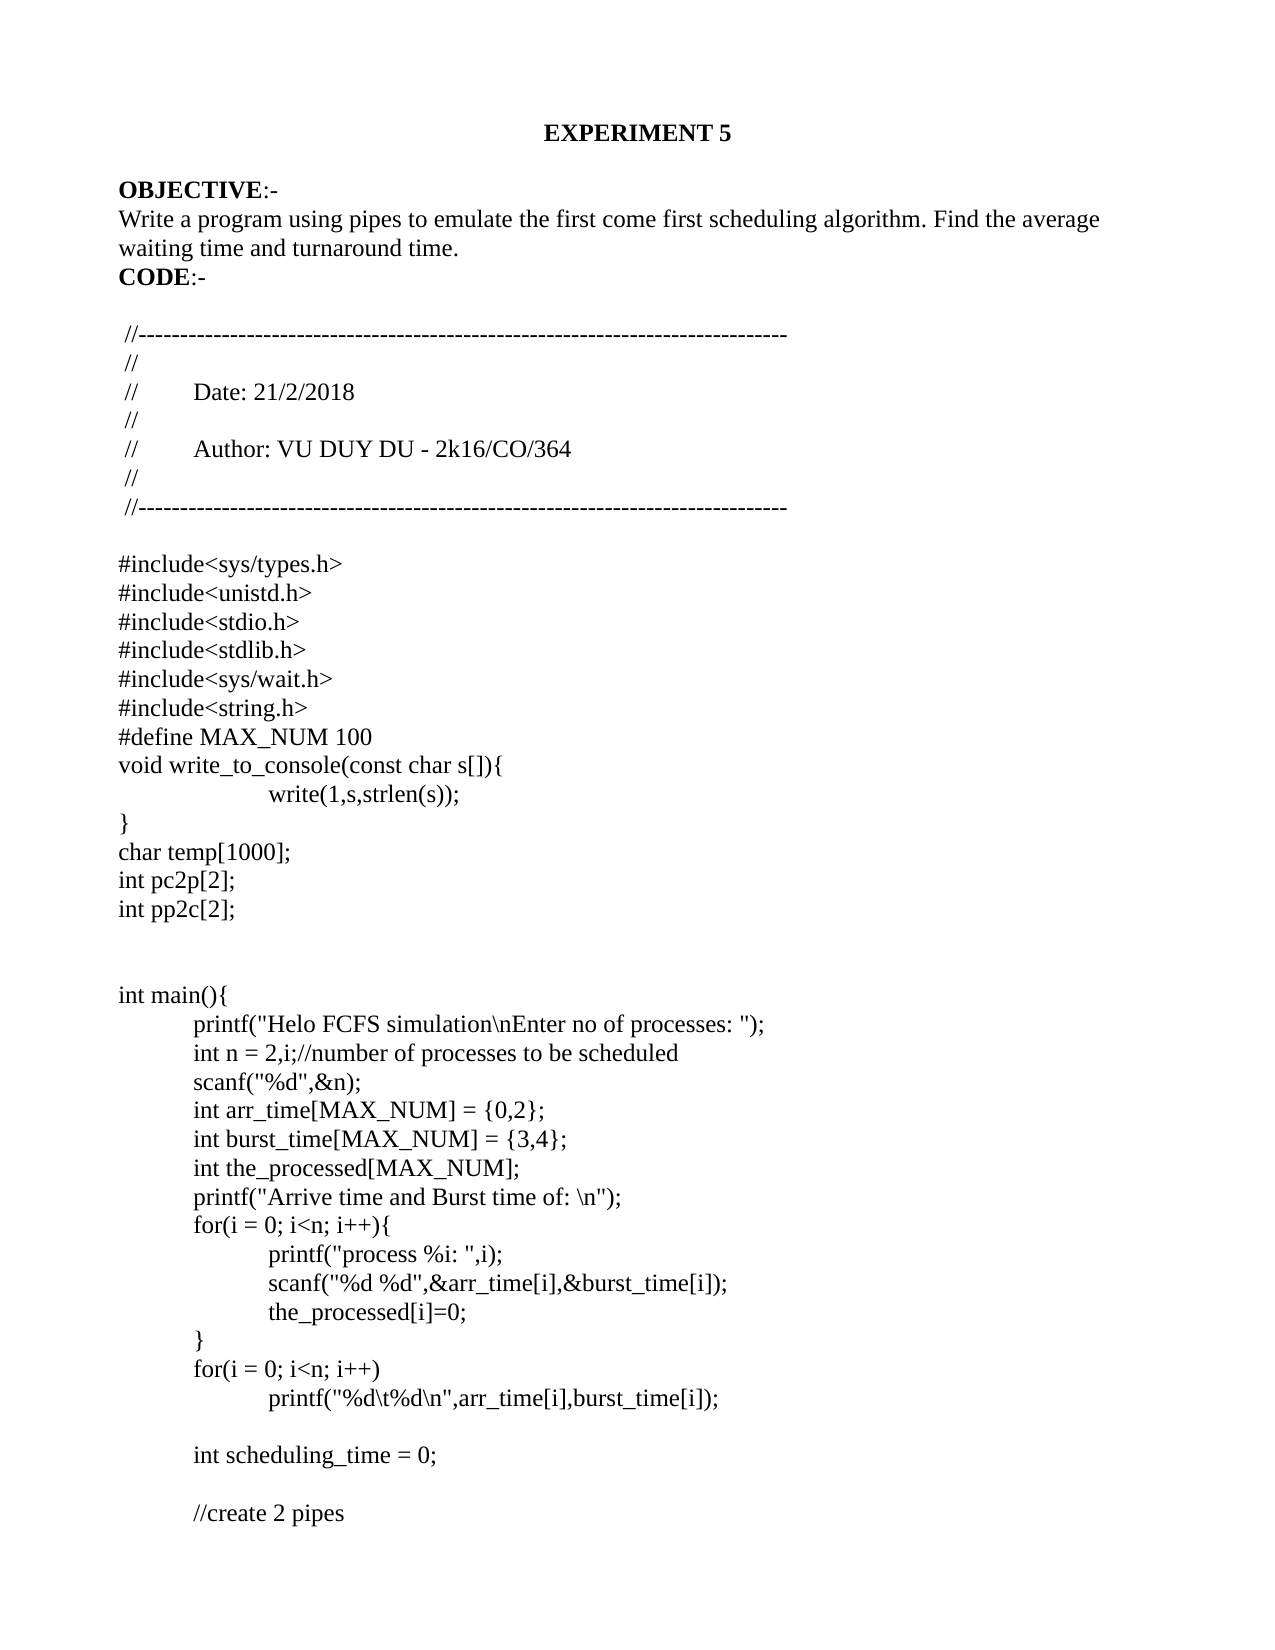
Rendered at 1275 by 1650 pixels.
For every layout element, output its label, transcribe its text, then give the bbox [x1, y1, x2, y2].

text } [118, 1326, 1157, 1354]
text } [118, 808, 1157, 837]
text #include<stdio.h> [118, 607, 1157, 636]
text CODE:- [118, 262, 1157, 291]
text int arr_time[MAX_NUM] = {0,2}; [118, 1096, 1157, 1124]
text char temp[1000]; [118, 837, 1157, 866]
text printf("Helo FCFS simulation\nEnter no of processes: "); [118, 1009, 1157, 1038]
text Write a program using pipes to emulate the first come first scheduling algorithm. Find the average waiting time and turnaround time. [118, 204, 1157, 262]
text printf("process %i: ",i); [118, 1239, 1157, 1268]
text //------------------------------------------------------------------------------ [118, 319, 1157, 348]
text printf("%d\t%d\n",arr_time[i],burst_time[i]); [118, 1383, 1157, 1412]
text for(i = 0; i<n; i++) [118, 1354, 1157, 1383]
text int burst_time[MAX_NUM] = {3,4}; [118, 1124, 1157, 1153]
text for(i = 0; i<n; i++){ [118, 1211, 1157, 1239]
text scanf("%d %d",&arr_time[i],&burst_time[i]); [118, 1268, 1157, 1297]
text //------------------------------------------------------------------------------ [118, 492, 1157, 521]
text scanf("%d",&n); [118, 1067, 1157, 1096]
text // [118, 463, 1157, 492]
text #define MAX_NUM 100 [118, 722, 1157, 751]
text #include<sys/wait.h> [118, 664, 1157, 693]
text // [118, 348, 1157, 377]
text the_processed[i]=0; [118, 1297, 1157, 1326]
text EXPERIMENT 5 [118, 118, 1157, 147]
text write(1,s,strlen(s)); [118, 779, 1157, 808]
text // [118, 406, 1157, 434]
text void write_to_console(const char s[]){ [118, 751, 1157, 779]
text int pp2c[2]; [118, 894, 1157, 923]
text int pc2p[2]; [118, 866, 1157, 894]
text #include<unistd.h> [118, 578, 1157, 607]
text int main(){ [118, 981, 1157, 1009]
text int n = 2,i;//number of processes to be scheduled [118, 1038, 1157, 1067]
text int the_processed[MAX_NUM]; [118, 1153, 1157, 1182]
text // Author: VU DUY DU - 2k16/CO/364 [118, 434, 1157, 463]
text OBJECTIVE:- [118, 176, 1157, 204]
text //create 2 pipes [118, 1498, 1157, 1527]
text printf("Arrive time and Burst time of: \n"); [118, 1182, 1157, 1211]
text // Date: 21/2/2018 [118, 377, 1157, 406]
text int scheduling_time = 0; [118, 1441, 1157, 1469]
text #include<string.h> [118, 693, 1157, 722]
text #include<sys/types.h> [118, 549, 1157, 578]
text #include<stdlib.h> [118, 636, 1157, 664]
